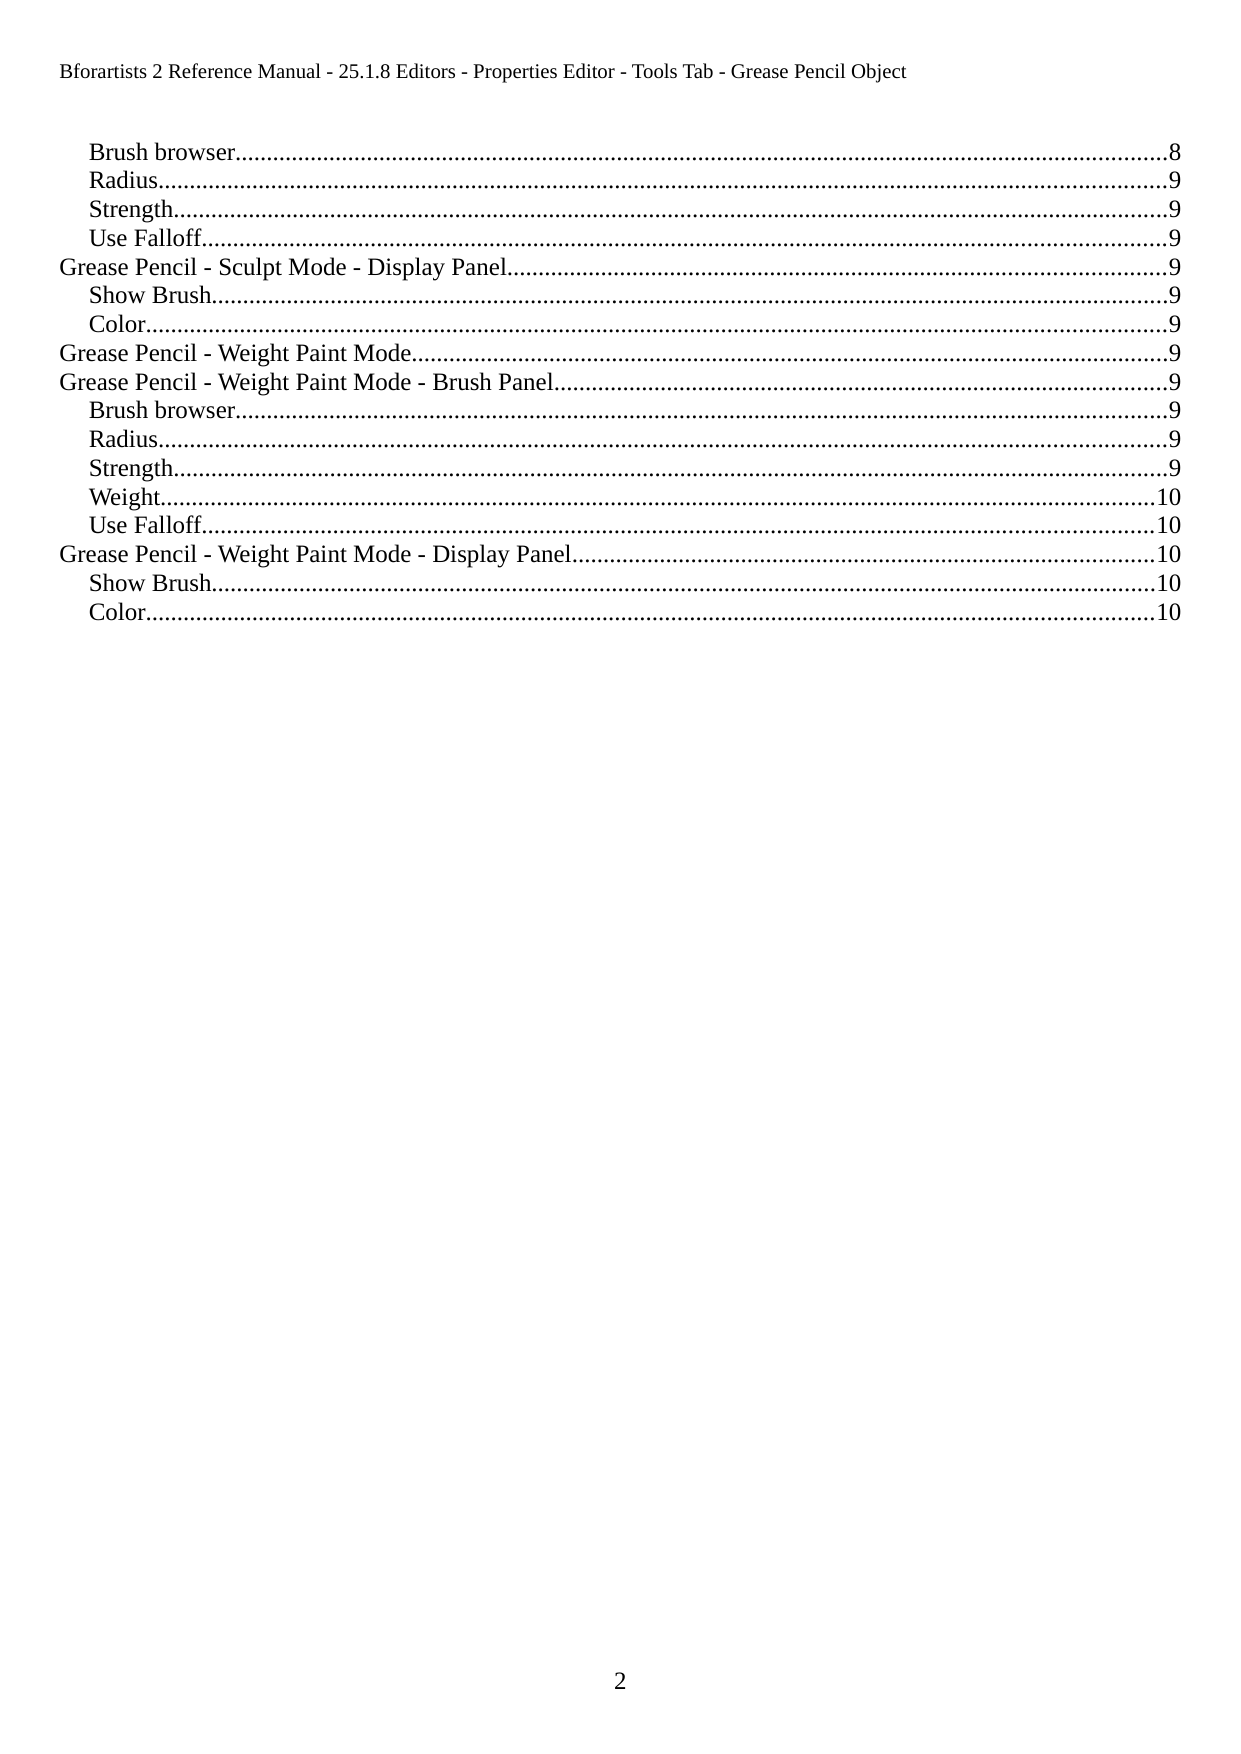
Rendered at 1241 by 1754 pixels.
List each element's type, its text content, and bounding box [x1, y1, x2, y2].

text Strength 9 [88, 453, 1181, 482]
text Weight 10 [88, 482, 1181, 510]
text Radius 9 [88, 165, 1181, 194]
text Brush browser 9 [88, 395, 1181, 424]
text Show Brush 9 [88, 280, 1181, 309]
text Strength 9 [88, 194, 1181, 223]
text Grease Pencil - Weight Paint Mode - Brush Panel 9 [59, 367, 1181, 395]
text Grease Pencil - Weight Paint Mode - Display Panel 10 [59, 539, 1181, 568]
text Grease Pencil - Sculpt Mode - Display Panel 9 [59, 252, 1181, 280]
text Color 9 [88, 309, 1181, 338]
text Use Falloff 10 [88, 510, 1181, 539]
text Radius 9 [88, 424, 1181, 453]
text Brush browser 8 [88, 137, 1181, 165]
text Use Falloff 9 [88, 223, 1181, 252]
text Color 10 [88, 597, 1181, 625]
text Show Brush 10 [88, 568, 1181, 597]
text Grease Pencil - Weight Paint Mode 9 [59, 338, 1181, 367]
